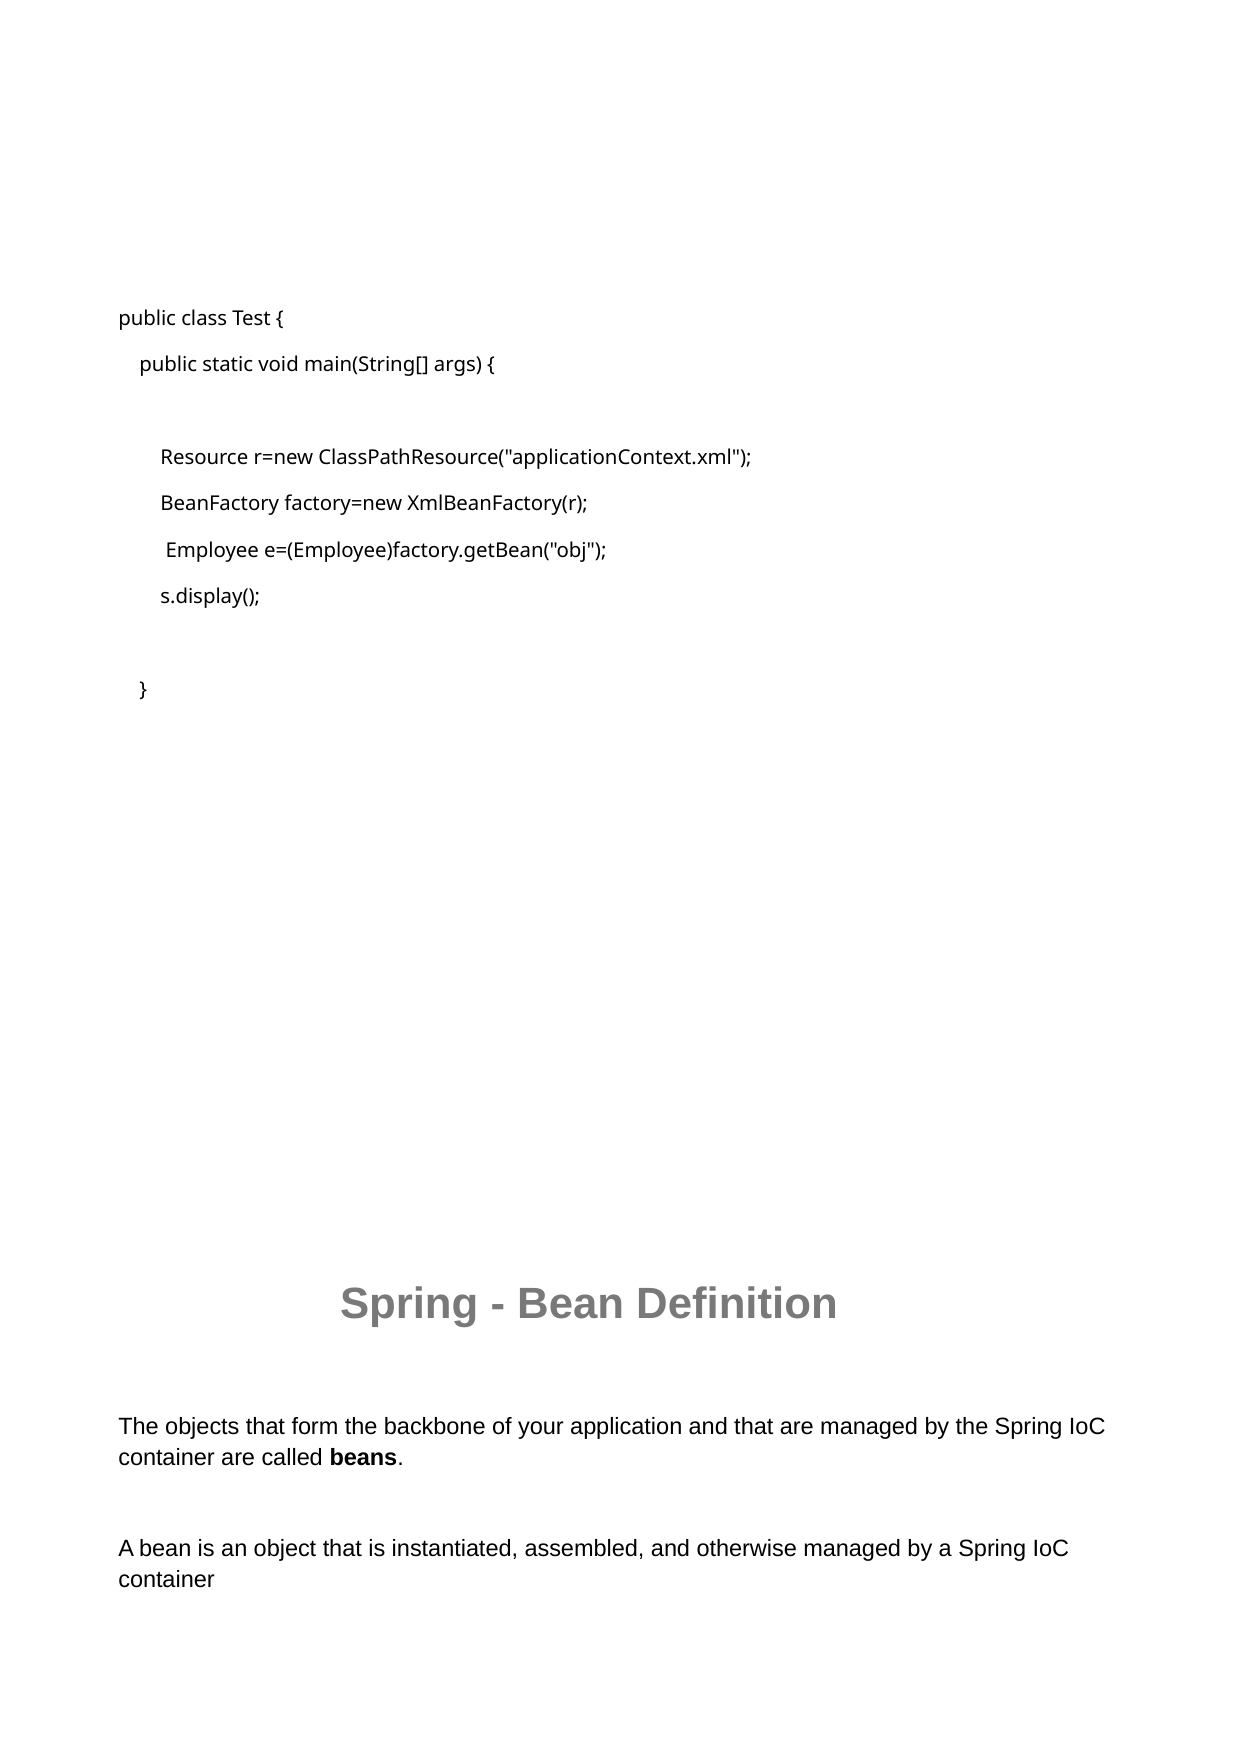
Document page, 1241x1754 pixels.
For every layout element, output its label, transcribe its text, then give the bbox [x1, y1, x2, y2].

text Employee e=(Employee)factory.getBean("obj"); [118, 535, 1122, 563]
text A bean is an object that is instantiated, assembled, and otherwise managed by a Spring IoC container [118, 1534, 1122, 1592]
text BeanFactory factory=new XmlBeanFactory(r); [118, 489, 1122, 517]
subtitle Spring - Bean Definition [118, 1278, 1122, 1328]
text s.display(); [118, 582, 1122, 609]
text public class Test { [118, 303, 1122, 331]
text The objects that form the backbone of your application and that are managed by the Spring IoC container are called beans. [118, 1413, 1122, 1471]
text public static void main(String[] args) { [118, 350, 1122, 378]
text } [118, 674, 1122, 702]
text Resource r=new ClassPathResource("applicationContext.xml"); [118, 443, 1122, 470]
